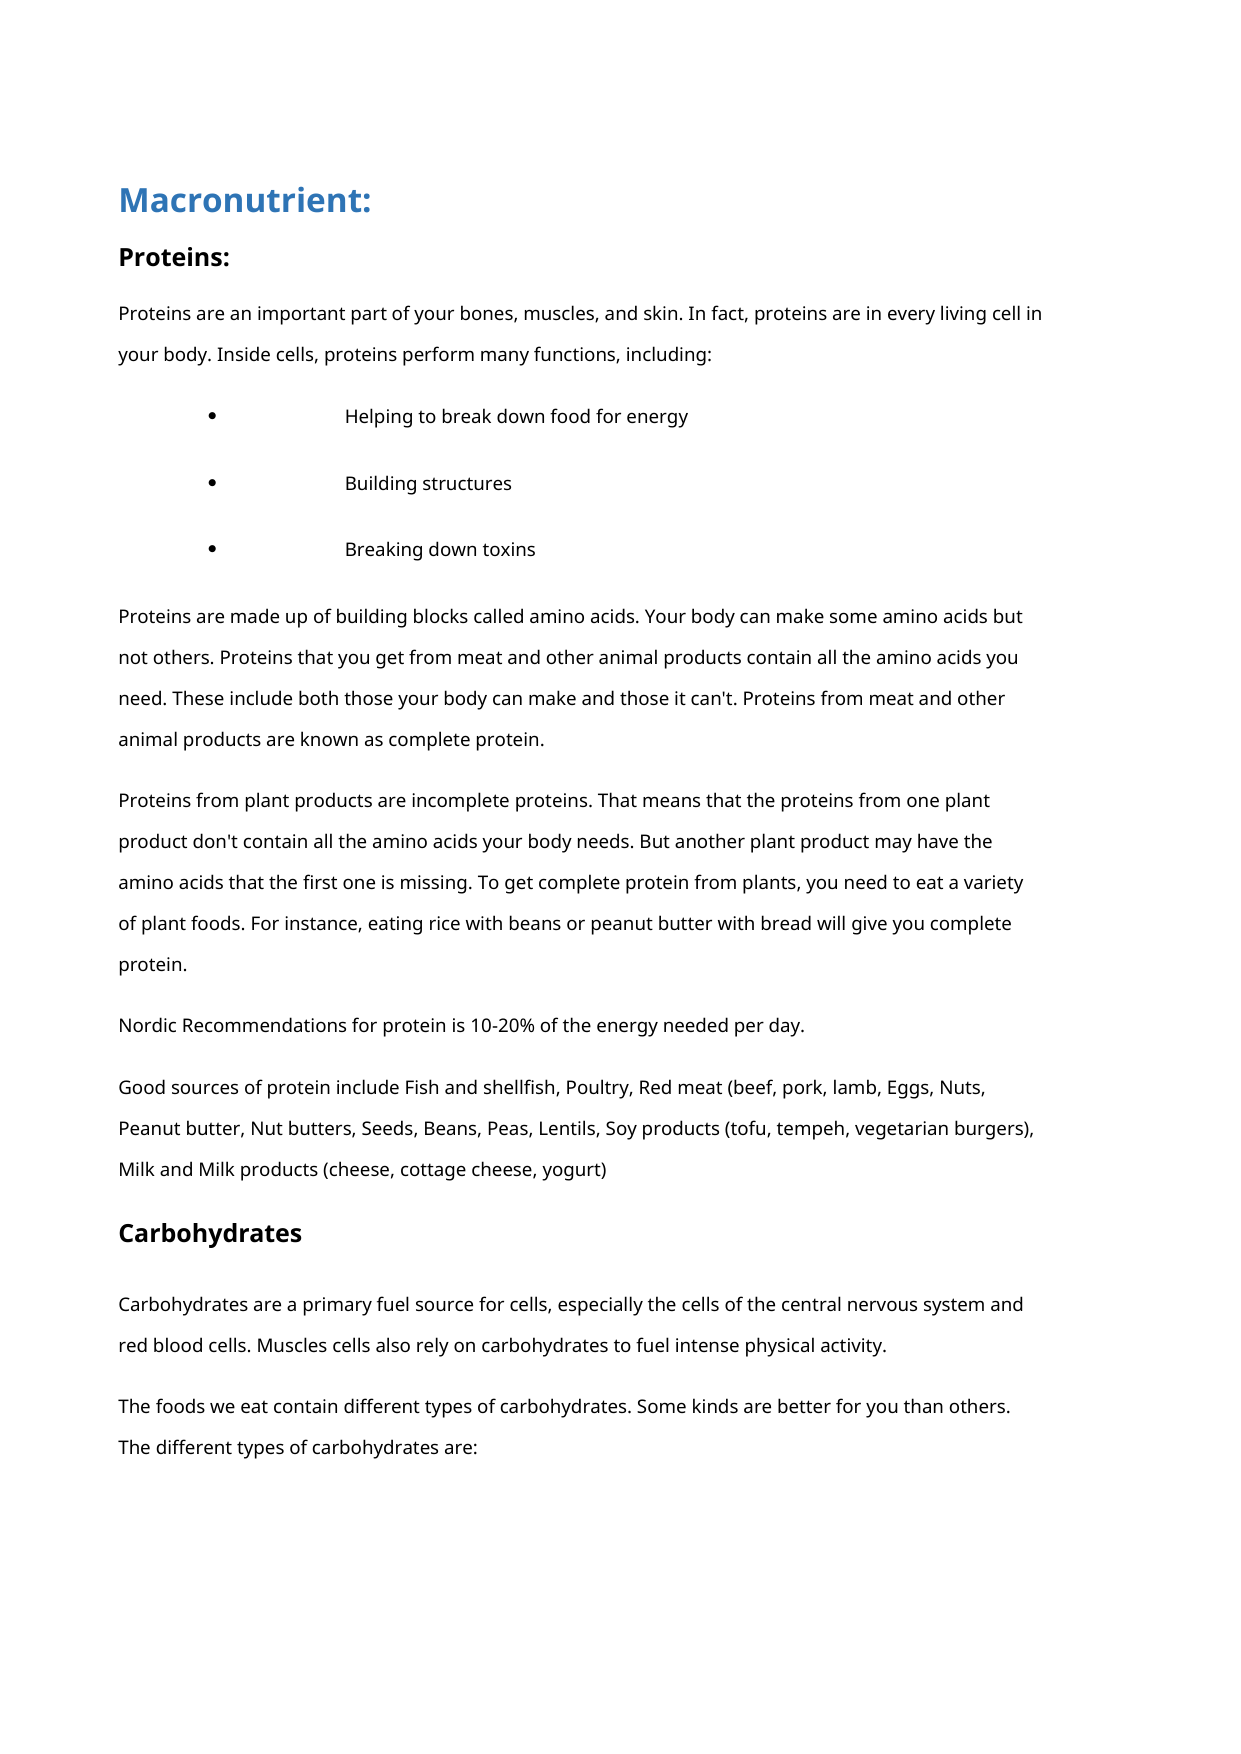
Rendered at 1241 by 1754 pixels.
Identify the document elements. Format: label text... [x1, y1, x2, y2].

text Proteins from plant products are incomplete proteins. That means that the proteins from one plant product don't contain all the amino acids your body needs. But another plant product may have the amino acids that the first one is missing. To get complete protein from plants, you need to eat a variety of plant foods. For instance, eating rice with beans or peanut butter with bread will give you complete protein. [118, 788, 1044, 977]
text Proteins are made up of building blocks called amino acids. Your body can make some amino acids but not others. Proteins that you get from meat and other animal products contain all the amino acids you need. These include both those your body can make and those it can't. Proteins from meat and other animal products are known as complete protein. [118, 603, 1044, 752]
text Proteins: [118, 239, 1122, 273]
list Building structures [209, 470, 1044, 495]
text Carbohydrates [118, 1207, 1122, 1249]
text Proteins are an important part of your bones, muscles, and skin. In fact, proteins are in every living cell in your body. Inside cells, proteins perform many functions, including: [118, 300, 1044, 367]
list Helping to break down food for energy [209, 403, 1044, 428]
list Breaking down toxins [209, 537, 1044, 562]
text Nordic Recommendations for protein is 10‑20% of the energy needed per day. [118, 1013, 1044, 1038]
text Carbohydrates are a primary fuel source for cells, especially the cells of the central nervous system and red blood cells. Muscles cells also rely on carbohydrates to fuel intense physical activity. [118, 1291, 1044, 1357]
text Macronutrient: [118, 177, 1122, 223]
text The foods we eat contain different types of carbohydrates. Some kinds are better for you than others. The different types of carbohydrates are: [118, 1394, 1044, 1460]
text Good sources of protein include Fish and shellfish, Poultry, Red meat (beef, pork, lamb, Eggs, Nuts, Peanut butter, Nut butters, Seeds, Beans, Peas, Lentils, Soy products (tofu, tempeh, vegetarian burgers), Milk and Milk products (cheese, cottage cheese, yogurt) [118, 1074, 1044, 1182]
